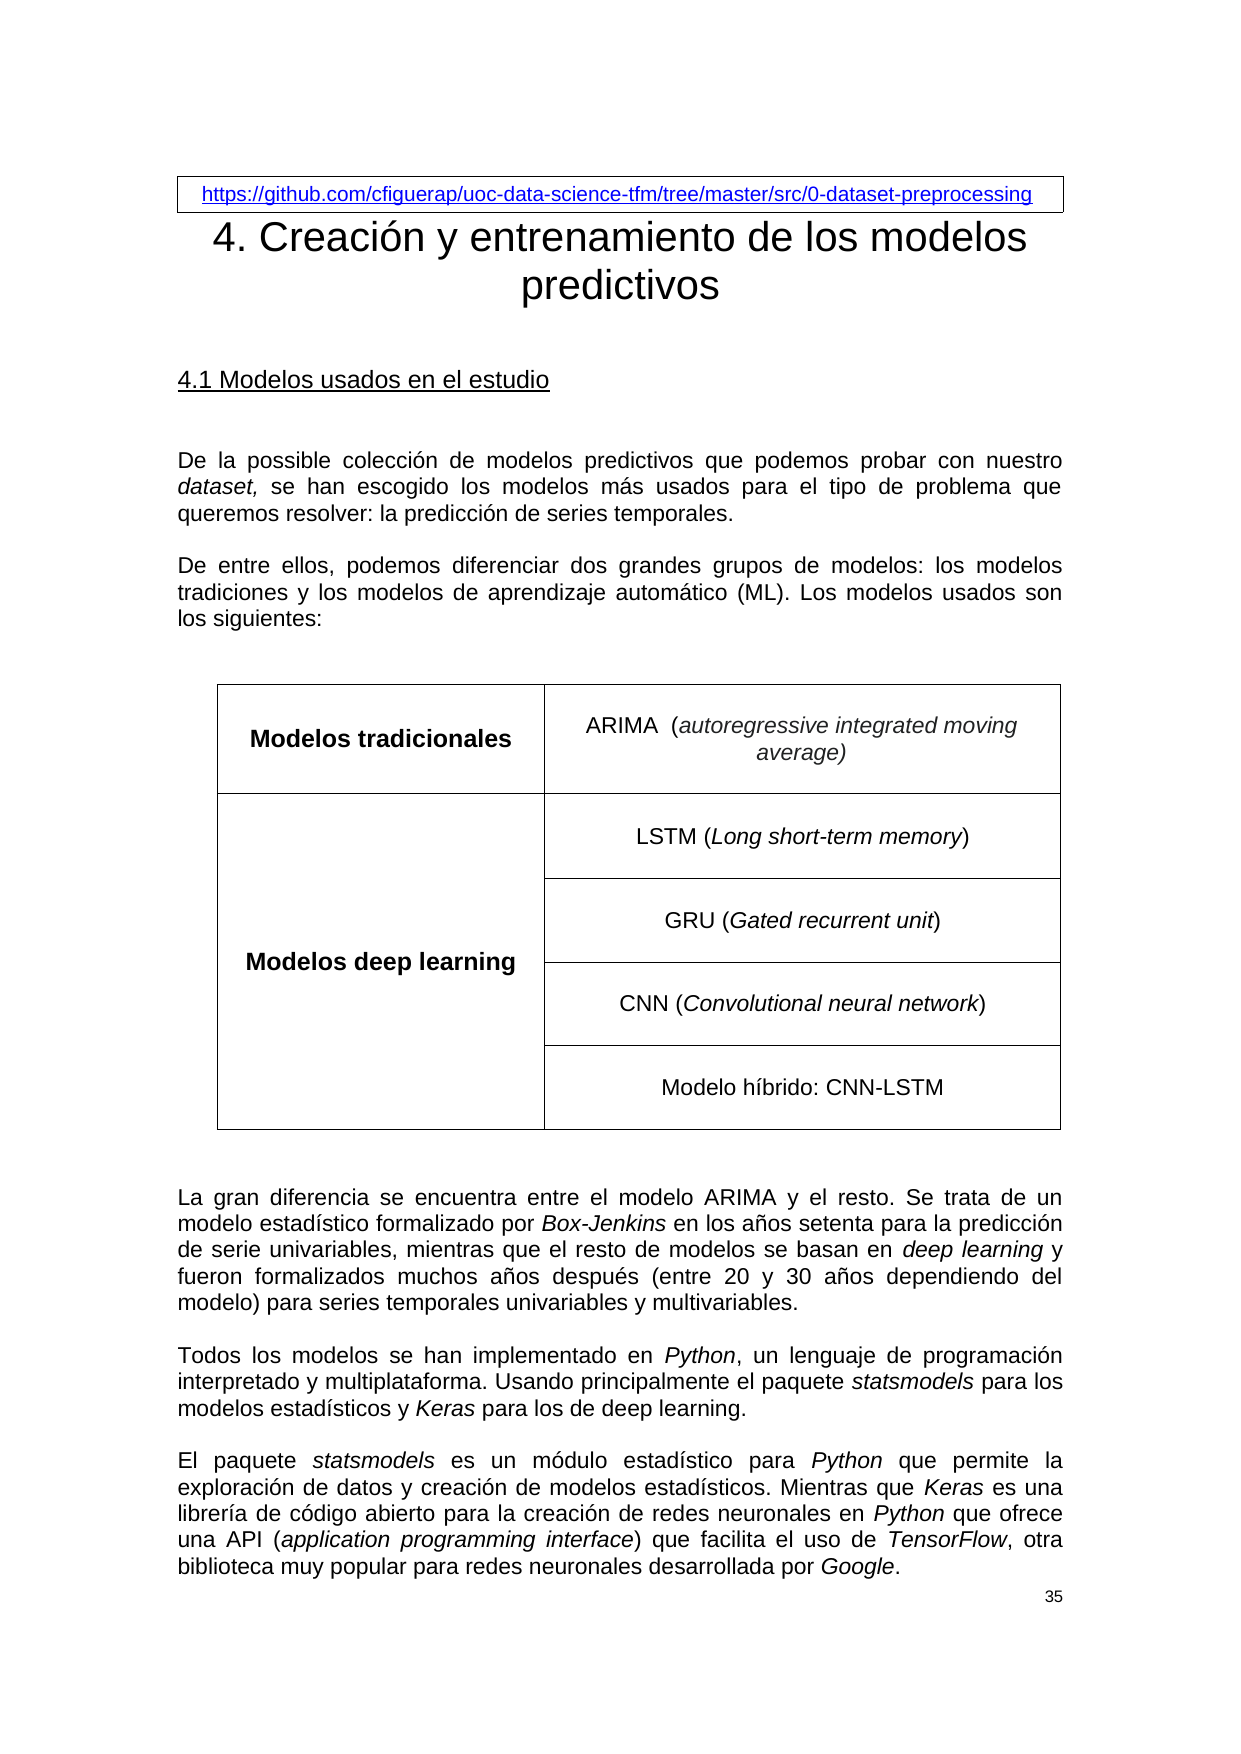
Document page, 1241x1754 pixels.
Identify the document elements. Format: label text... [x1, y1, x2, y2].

subtitle 4.1 Modelos usados en el estudio [177, 365, 1063, 394]
table_cell CNN (Convolutional neural network) [545, 963, 1060, 1045]
text El paquete statsmodels es un módulo estadístico para Python que permite la exploración de datos y creación de modelos estadísticos. Mientras que Keras es una librería de código abierto para la creación de redes neuronales en Python que ofrece una API (application programming interface) que facilita el uso de TensorFlow, otra biblioteca muy popular para redes neuronales desarrollada por Google. [177, 1447, 1063, 1579]
text Todos los modelos se han implementado en Python, un lenguaje de programación interpretado y multiplataforma. Usando principalmente el paquete statsmodels para los modelos estadísticos y Keras para los de deep learning. [177, 1342, 1063, 1421]
table_header Modelos tradicionales [218, 685, 544, 793]
table_cell GRU (Gated recurrent unit) [545, 879, 1060, 962]
subtitle 4. Creación y entrenamiento de los modelos predictivos [177, 213, 1063, 308]
text La gran diferencia se encuentra entre el modelo ARIMA y el resto. Se trata de un modelo estadístico formalizado por Box-Jenkins en los años setenta para la predicción de serie univariables, mientras que el resto de modelos se basan en deep learning y fueron formalizados muchos años después (entre 20 y 30 años dependiendo del modelo) para series temporales univariables y multivariables. [177, 1184, 1063, 1316]
table_cell Modelos deep learning [218, 794, 544, 1128]
table_header ARIMA (autoregressive integrated moving average) [545, 685, 1060, 793]
table_cell LSTM (Long short-term memory) [545, 794, 1060, 878]
table_cell Modelo híbrido: CNN-LSTM [545, 1046, 1060, 1128]
text De la possible colección de modelos predictivos que podemos probar con nuestro dataset, se han escogido los modelos más usados para el tipo de problema que queremos resolver: la predicción de series temporales. [177, 447, 1063, 526]
table_header https://github.com/cfiguerap/uoc-data-science-tfm/tree/master/src/0-dataset-preprocessing [178, 177, 1063, 212]
text De entre ellos, podemos diferenciar dos grandes grupos de modelos: los modelos tradiciones y los modelos de aprendizaje automático (ML). Los modelos usados son los siguientes: [177, 552, 1063, 631]
